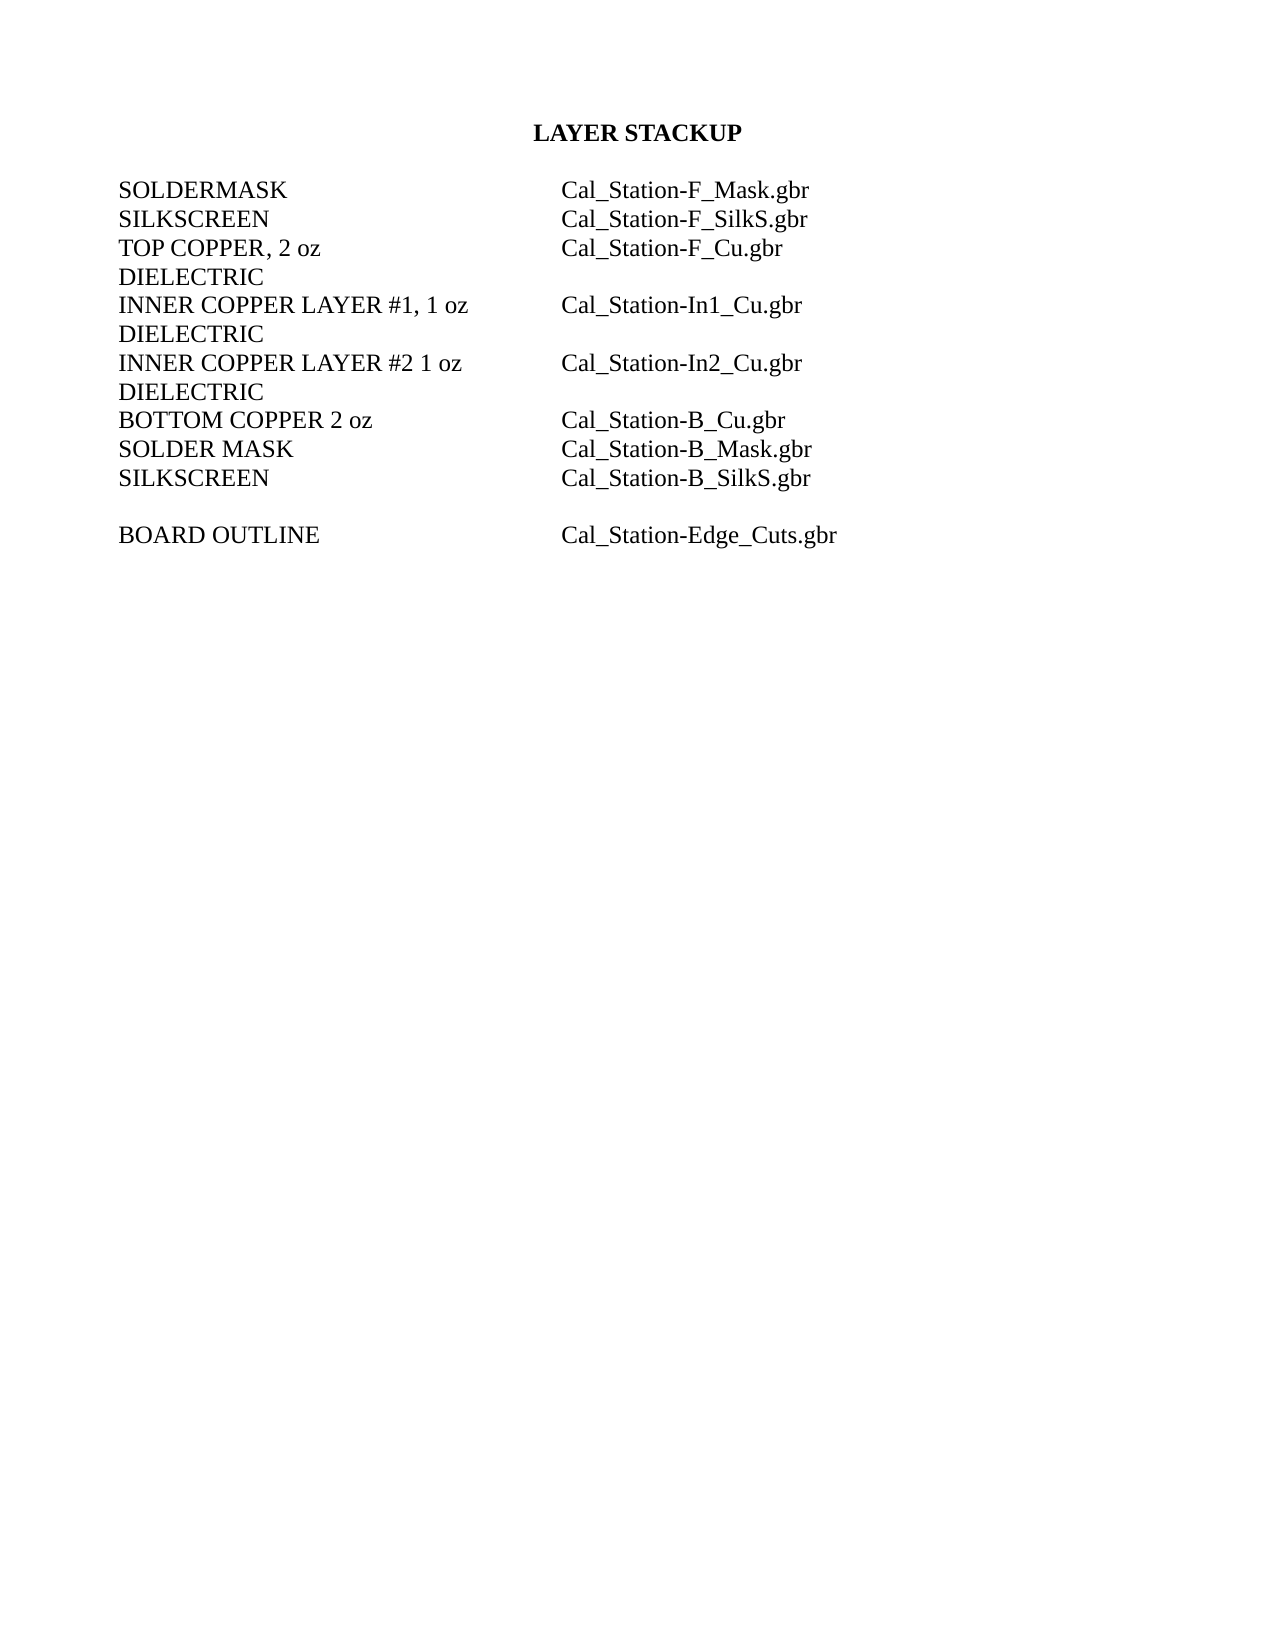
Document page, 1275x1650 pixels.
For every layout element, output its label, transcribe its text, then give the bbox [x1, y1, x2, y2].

text INNER COPPER LAYER #2 1 oz Cal_Station-In2_Cu.gbr [118, 348, 1157, 377]
text DIELECTRIC [118, 377, 1157, 406]
text SOLDER MASK Cal_Station-B_Mask.gbr [118, 434, 1157, 463]
text DIELECTRIC [118, 319, 1157, 348]
text SILKSCREEN Cal_Station-B_SilkS.gbr [118, 463, 1157, 492]
text BOTTOM COPPER 2 oz Cal_Station-B_Cu.gbr [118, 406, 1157, 434]
text SILKSCREEN Cal_Station-F_SilkS.gbr [118, 204, 1157, 233]
text INNER COPPER LAYER #1, 1 oz Cal_Station-In1_Cu.gbr [118, 291, 1157, 319]
text SOLDERMASK Cal_Station-F_Mask.gbr [118, 176, 1157, 204]
text BOARD OUTLINE Cal_Station-Edge_Cuts.gbr [118, 521, 1157, 549]
text LAYER STACKUP [118, 118, 1157, 147]
text DIELECTRIC [118, 262, 1157, 291]
text TOP COPPER , 2 oz Cal_Station-F_Cu.gbr [118, 233, 1157, 262]
